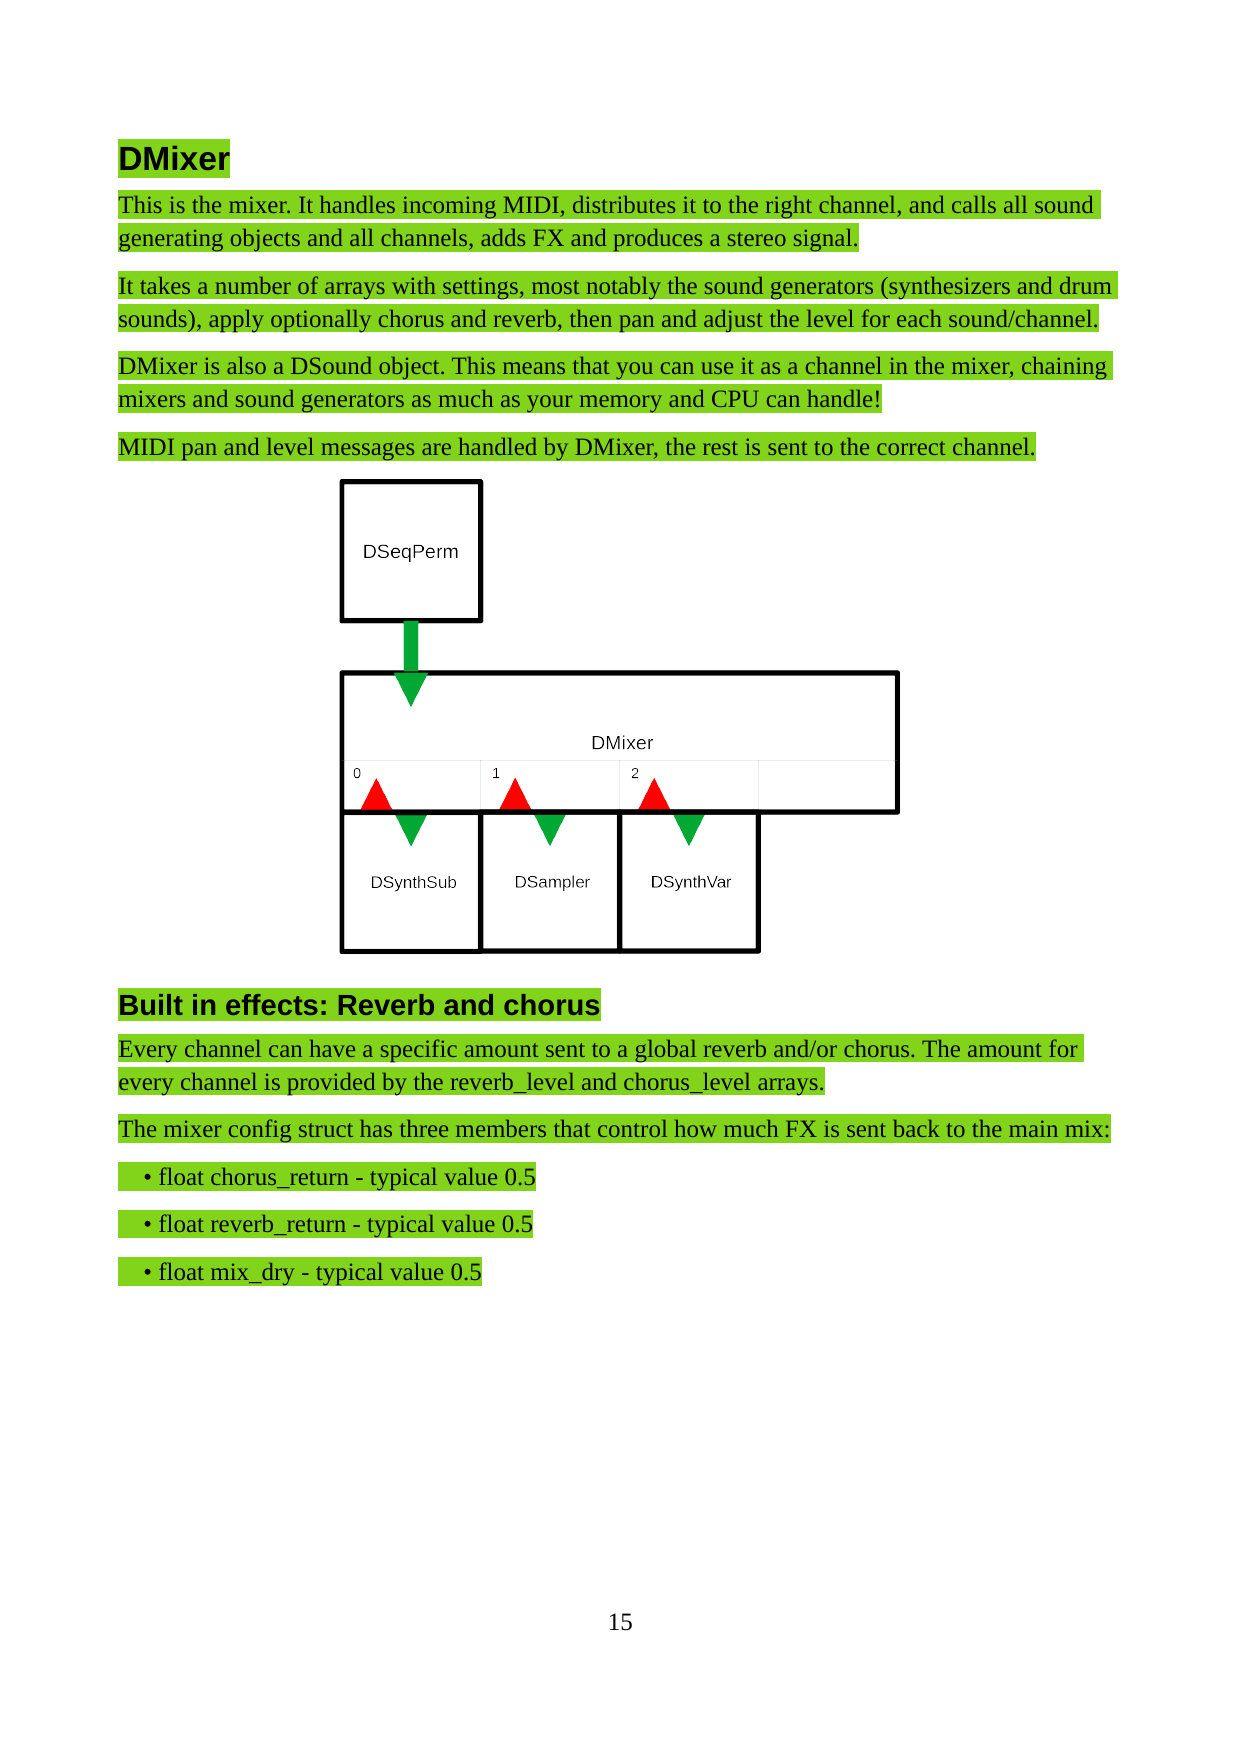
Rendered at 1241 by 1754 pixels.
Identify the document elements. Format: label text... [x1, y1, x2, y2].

picture [339, 479, 901, 955]
text • float chorus_return - typical value 0.5 [118, 1162, 1122, 1191]
subtitle DMixer [118, 139, 1122, 178]
subtitle Built in effects: Reverb and chorus [118, 988, 1122, 1021]
text • float mix_dry - typical value 0.5 [118, 1257, 1122, 1286]
text This is the mixer. It handles incoming MIDI, distributes it to the right channel, and calls all sound generating objects and all channels, adds FX and produces a stereo signal. [118, 190, 1122, 252]
text • float reverb_return - typical value 0.5 [118, 1209, 1122, 1238]
text MIDI pan and level messages are handled by DMixer, the rest is sent to the correct channel. [118, 432, 1122, 461]
text Every channel can have a specific amount sent to a global reverb and/or chorus. The amount for every channel is provided by the reverb_level and chorus_level arrays. [118, 1034, 1122, 1095]
text It takes a number of arrays with settings, most notably the sound generators (synthesizers and drum sounds), apply optionally chorus and reverb, then pan and adjust the level for each sound/channel. [118, 271, 1122, 332]
text DMixer is also a DSound object. This means that you can use it as a channel in the mixer, chaining mixers and sound generators as much as your memory and CPU can handle! [118, 351, 1122, 413]
text The mixer config struct has three members that control how much FX is sent back to the main mix: [118, 1114, 1122, 1143]
